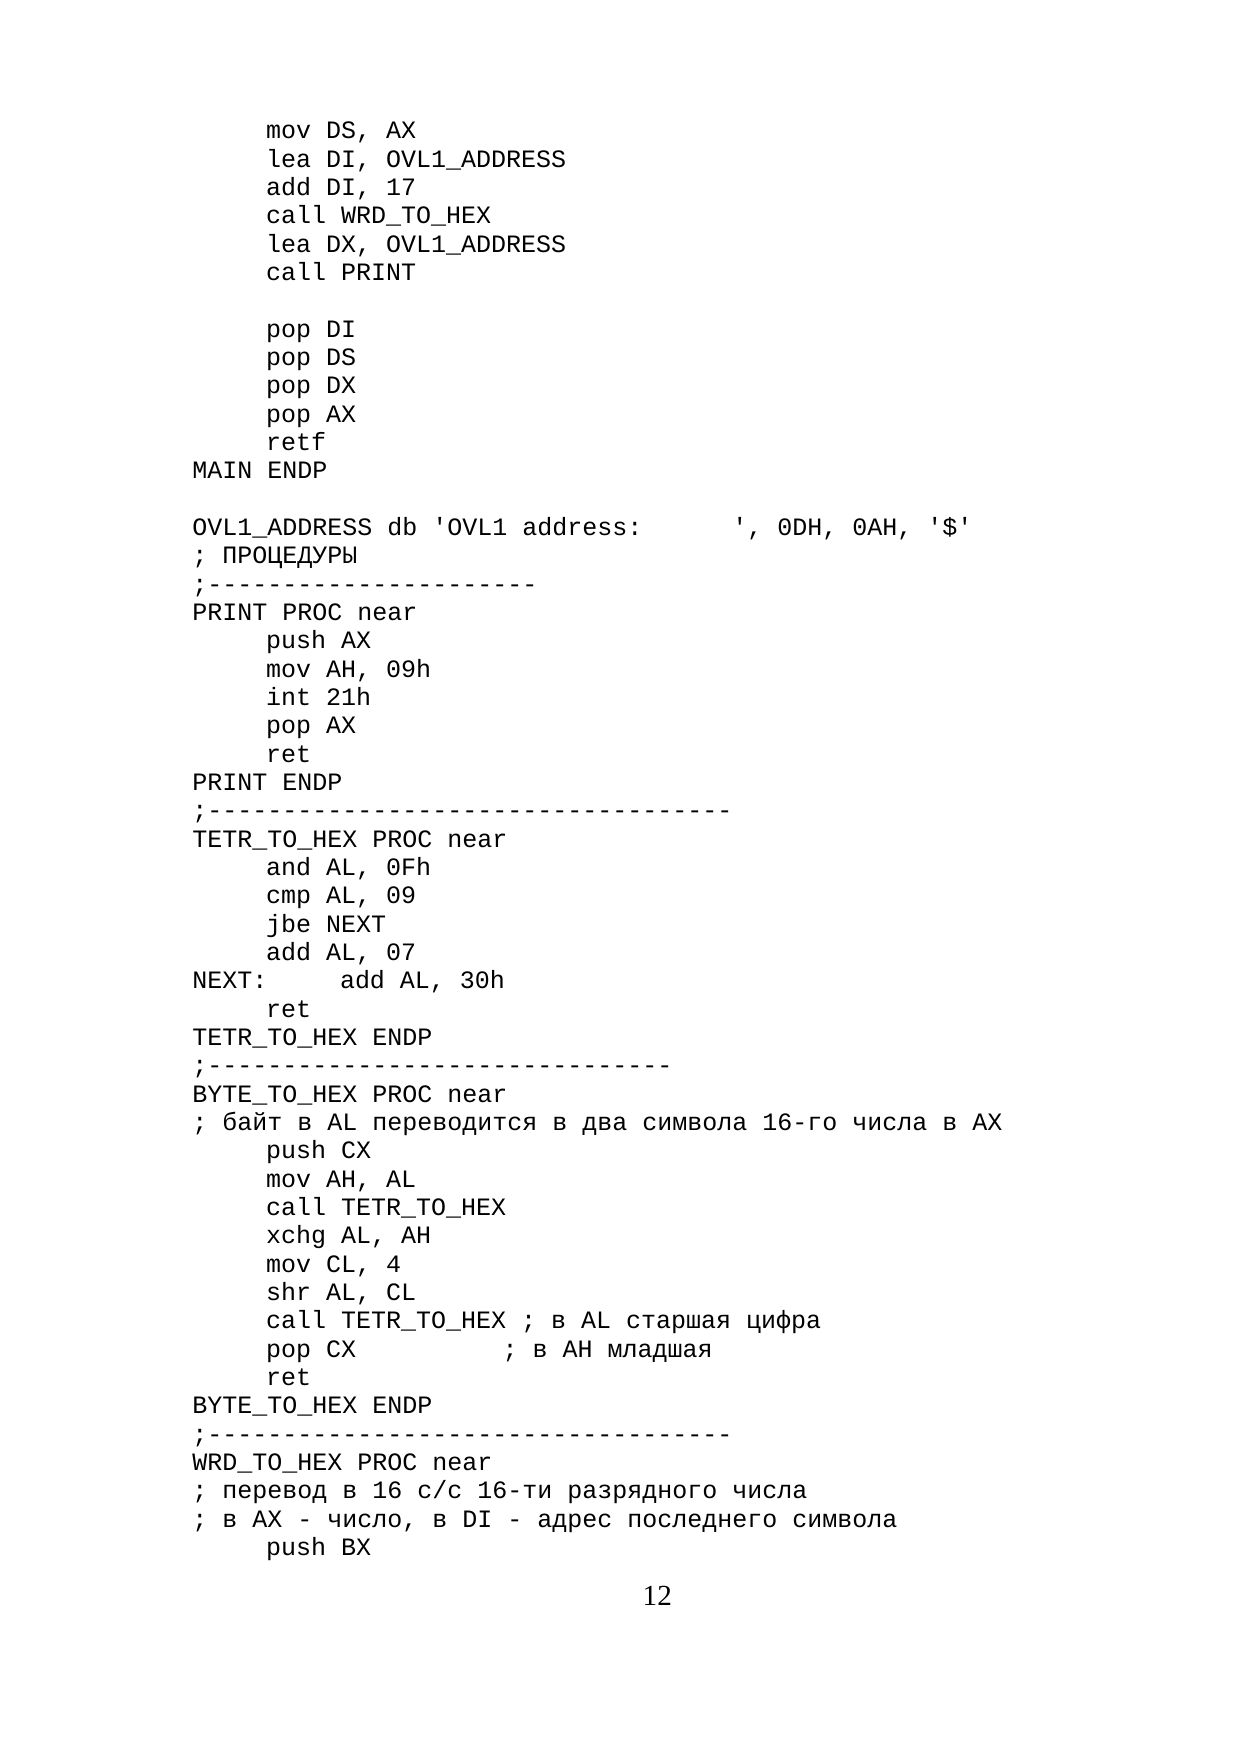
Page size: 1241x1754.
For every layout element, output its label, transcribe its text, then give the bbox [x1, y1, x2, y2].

text call TETR_TO_HEX [118, 1195, 1122, 1223]
text ret [118, 996, 1122, 1025]
text mov DS, AX [118, 118, 1122, 146]
text ;----------------------------------- [118, 798, 1122, 826]
text OVL1_ADDRESS db 'OVL1 address: ', 0DH, 0AH, '$' [118, 515, 1122, 543]
text jbe NEXT [118, 911, 1122, 940]
text call TETR_TO_HEX ; в AL старшая цифра [118, 1308, 1122, 1336]
text pop AX [118, 401, 1122, 430]
text mov AH, 09h [118, 656, 1122, 685]
text TETR_TO_HEX PROC near [118, 826, 1122, 855]
text MAIN ENDP [118, 458, 1122, 486]
text add AL, 07 [118, 940, 1122, 968]
text ; перевод в 16 с/с 16-ти разрядного числа [118, 1478, 1122, 1506]
text add DI, 17 [118, 175, 1122, 203]
text pop AX [118, 713, 1122, 741]
text and AL, 0Fh [118, 855, 1122, 883]
text push AX [118, 628, 1122, 656]
text ; ПРОЦЕДУРЫ [118, 543, 1122, 571]
text PRINT ENDP [118, 770, 1122, 798]
text pop DI [118, 316, 1122, 345]
text NEXT: add AL, 30h [118, 968, 1122, 996]
text push BX [118, 1535, 1122, 1563]
text TETR_TO_HEX ENDP [118, 1025, 1122, 1053]
text lea DX, OVL1_ADDRESS [118, 231, 1122, 260]
text ;---------------------- [118, 571, 1122, 600]
text WRD_TO_HEX PROC near [118, 1450, 1122, 1478]
text ; байт в AL переводится в два символа 16-го числа в AX [118, 1110, 1122, 1138]
text mov CL, 4 [118, 1251, 1122, 1280]
text ;------------------------------- [118, 1053, 1122, 1081]
text lea DI, OVL1_ADDRESS [118, 146, 1122, 175]
text BYTE_TO_HEX PROC near [118, 1081, 1122, 1110]
text ret [118, 741, 1122, 770]
text push CX [118, 1138, 1122, 1166]
text xchg AL, AH [118, 1223, 1122, 1251]
text pop DS [118, 345, 1122, 373]
text call WRD_TO_HEX [118, 203, 1122, 231]
text ret [118, 1365, 1122, 1393]
text ; в AX - число, в DI - адрес последнего символа [118, 1506, 1122, 1535]
text shr AL, CL [118, 1280, 1122, 1308]
text retf [118, 430, 1122, 458]
text pop CX ; в AH младшая [118, 1336, 1122, 1365]
text pop DX [118, 373, 1122, 401]
text ;----------------------------------- [118, 1421, 1122, 1450]
text cmp AL, 09 [118, 883, 1122, 911]
text BYTE_TO_HEX ENDP [118, 1393, 1122, 1421]
text PRINT PROC near [118, 600, 1122, 628]
text mov AH, AL [118, 1166, 1122, 1195]
text call PRINT [118, 260, 1122, 288]
text int 21h [118, 685, 1122, 713]
